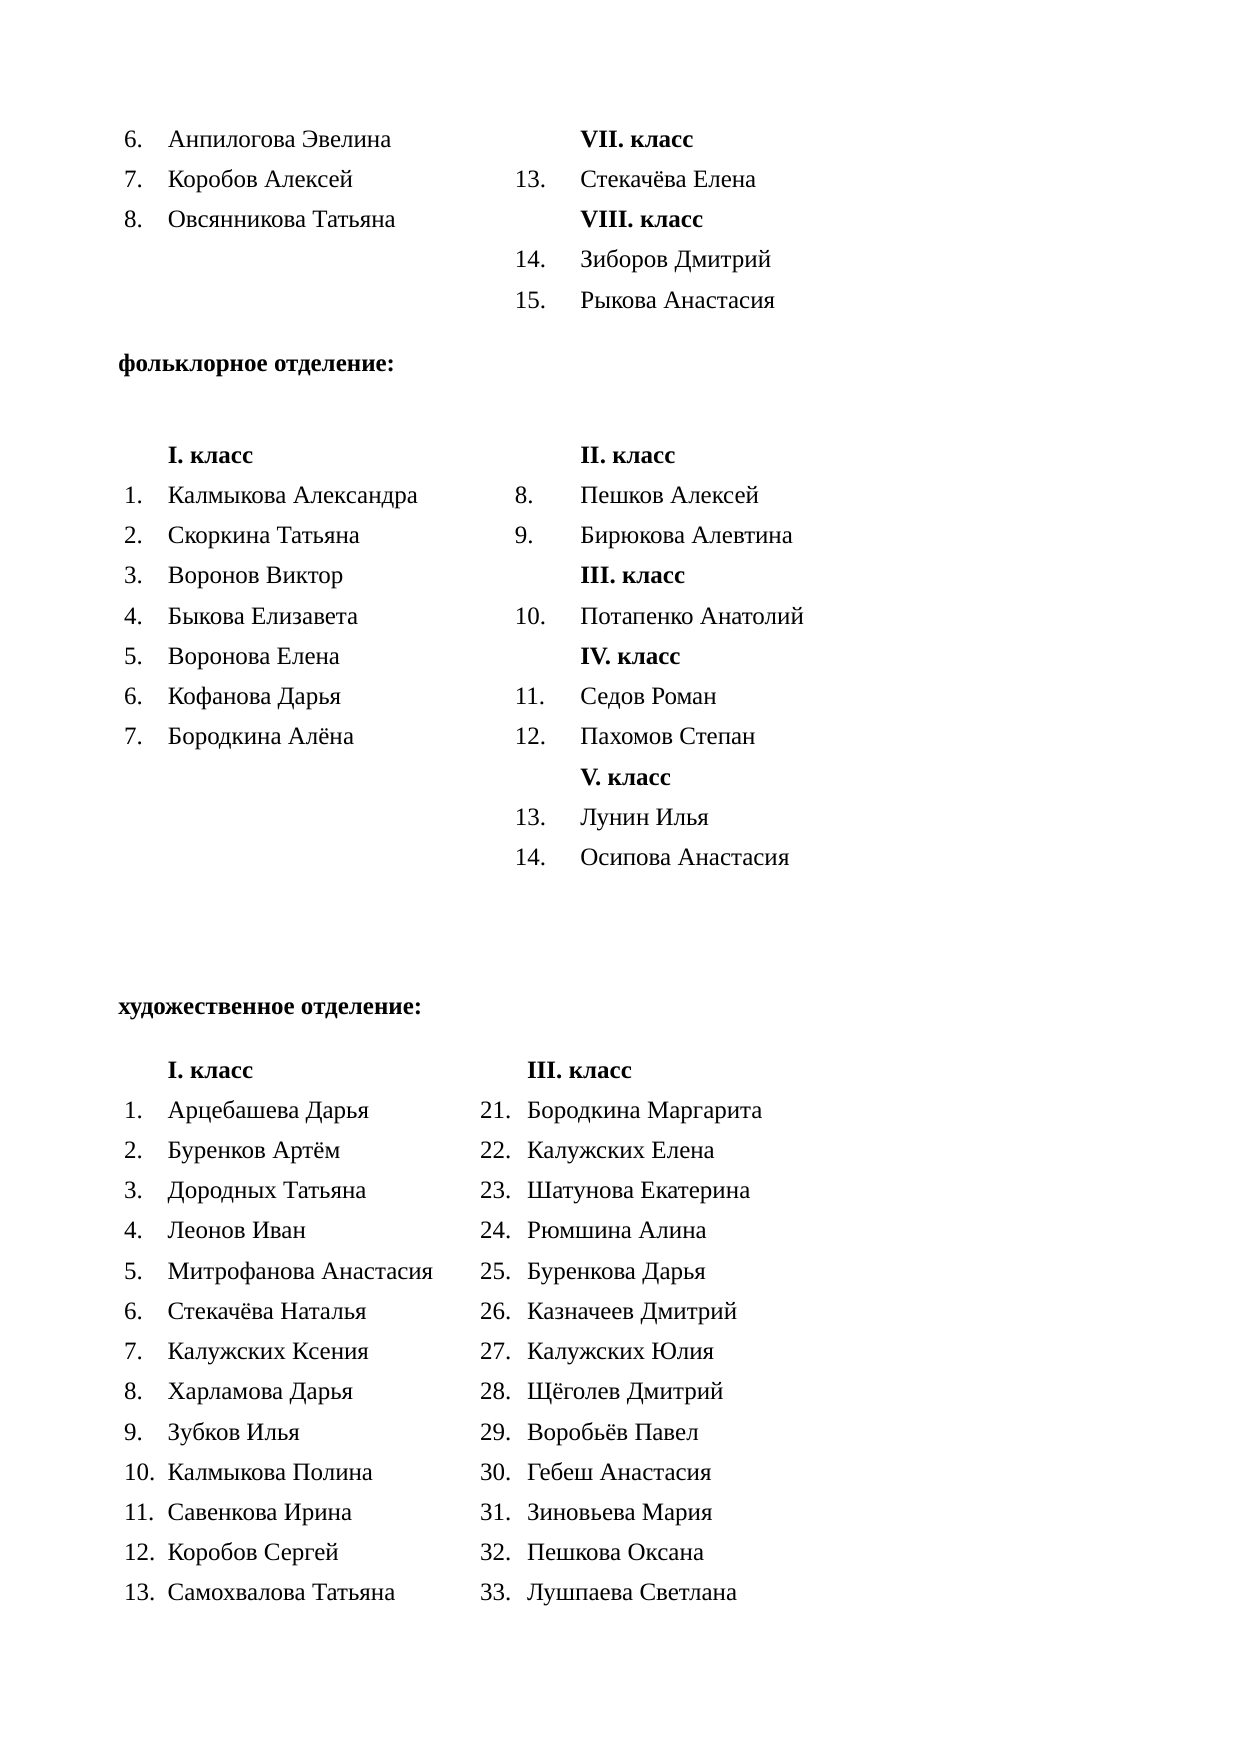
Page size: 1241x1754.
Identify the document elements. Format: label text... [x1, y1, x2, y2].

table_cell 12. [509, 716, 574, 756]
table_cell III. класс [574, 555, 1123, 595]
table_cell Быкова Елизавета [162, 595, 509, 635]
table_cell 11. [509, 675, 574, 716]
table_cell Казначеев Дмитрий [521, 1290, 1122, 1330]
table_cell [509, 635, 574, 675]
table_cell 4. [118, 595, 162, 635]
table_cell [162, 279, 509, 319]
table_header [118, 1049, 162, 1089]
table_cell 10. [509, 595, 574, 635]
table_cell Лунин Илья [574, 796, 1123, 836]
table_cell Рюмшина Алина [521, 1210, 1122, 1250]
table_cell 7. [118, 1330, 162, 1371]
table_cell 25. [474, 1250, 521, 1290]
table_cell Бирюкова Алевтина [574, 515, 1123, 555]
table_cell 3. [118, 1170, 162, 1210]
table_cell [509, 118, 574, 158]
table_cell [118, 279, 162, 319]
table_cell Бородкина Алёна [162, 716, 509, 756]
table_header [474, 1049, 521, 1089]
table_cell Скоркина Татьяна [162, 515, 509, 555]
table_header [118, 434, 162, 474]
table_cell 14. [509, 836, 574, 876]
table_header I. класс [162, 434, 509, 474]
table_cell 5. [118, 1250, 162, 1290]
table_cell [118, 796, 162, 836]
table_cell 23. [474, 1170, 521, 1210]
table_cell 24. [474, 1210, 521, 1250]
table_cell Коробов Сергей [162, 1531, 474, 1572]
table_cell Воронова Елена [162, 635, 509, 675]
table_cell [162, 756, 509, 796]
table_cell 7. [118, 716, 162, 756]
table_cell Воробьёв Павел [521, 1411, 1122, 1451]
table_cell 3. [118, 555, 162, 595]
table_cell 1. [118, 474, 162, 514]
table_cell 7. [118, 158, 162, 198]
table_cell Коробов Алексей [162, 158, 509, 198]
table_cell 6. [118, 118, 162, 158]
table_cell 4. [118, 1210, 162, 1250]
table_cell 2. [118, 515, 162, 555]
table_cell Осипова Анастасия [574, 836, 1123, 876]
table_cell VIII. класс [574, 199, 1123, 239]
table_cell Калмыкова Полина [162, 1451, 474, 1491]
table_cell 29. [474, 1411, 521, 1451]
table_cell 14. [509, 239, 574, 279]
table_header I. класс [162, 1049, 474, 1089]
table_cell 22. [474, 1129, 521, 1169]
table_cell Калужских Ксения [162, 1330, 474, 1371]
table_cell [118, 239, 162, 279]
table_cell 6. [118, 675, 162, 716]
table_cell Калужских Елена [521, 1129, 1122, 1169]
table_cell 28. [474, 1371, 521, 1411]
table_cell VII. класс [574, 118, 1123, 158]
table_cell 2. [118, 1129, 162, 1169]
table_cell 33. [474, 1572, 521, 1612]
table_cell Калужских Юлия [521, 1330, 1122, 1371]
table_cell Леонов Иван [162, 1210, 474, 1250]
table_cell Гебеш Анастасия [521, 1451, 1122, 1491]
table_cell 6. [118, 1290, 162, 1330]
table_cell [118, 836, 162, 876]
table_header [509, 434, 574, 474]
table_cell Калмыкова Александра [162, 474, 509, 514]
table_cell 27. [474, 1330, 521, 1371]
table_cell [162, 836, 509, 876]
table_cell Кофанова Дарья [162, 675, 509, 716]
table_cell Рыкова Анастасия [574, 279, 1123, 319]
table_cell Харламова Дарья [162, 1371, 474, 1411]
table_cell Зиновьева Мария [521, 1491, 1122, 1531]
table_cell 13. [118, 1572, 162, 1612]
table_cell Зиборов Дмитрий [574, 239, 1123, 279]
table_header II. класс [574, 434, 1123, 474]
table_cell Митрофанова Анастасия [162, 1250, 474, 1290]
table_cell 13. [509, 158, 574, 198]
table_cell Воронов Виктор [162, 555, 509, 595]
table_cell 12. [118, 1531, 162, 1572]
table_cell Потапенко Анатолий [574, 595, 1123, 635]
table_cell Анпилогова Эвелина [162, 118, 509, 158]
table_cell 32. [474, 1531, 521, 1572]
table_cell Бородкина Маргарита [521, 1089, 1122, 1129]
table_cell Арцебашева Дарья [162, 1089, 474, 1129]
text художественное отделение: [118, 991, 1122, 1020]
table_cell [509, 199, 574, 239]
table_cell [509, 555, 574, 595]
table_cell Буренков Артём [162, 1129, 474, 1169]
table_cell 11. [118, 1491, 162, 1531]
table_cell 8. [118, 199, 162, 239]
table_cell Шатунова Екатерина [521, 1170, 1122, 1210]
table_cell Пахомов Степан [574, 716, 1123, 756]
table_cell Зубков Илья [162, 1411, 474, 1451]
table_cell Стекачёва Наталья [162, 1290, 474, 1330]
table_cell 15. [509, 279, 574, 319]
table_cell [118, 756, 162, 796]
table_cell Самохвалова Татьяна [162, 1572, 474, 1612]
text фольклорное отделение: [118, 348, 1122, 377]
table_cell 13. [509, 796, 574, 836]
table_cell [162, 796, 509, 836]
table_cell 9. [509, 515, 574, 555]
table_cell 30. [474, 1451, 521, 1491]
table_cell 5. [118, 635, 162, 675]
table_cell V. класс [574, 756, 1123, 796]
table_cell 9. [118, 1411, 162, 1451]
table_cell 10. [118, 1451, 162, 1491]
table_cell Щёголев Дмитрий [521, 1371, 1122, 1411]
table_cell [162, 239, 509, 279]
table_cell 8. [509, 474, 574, 514]
table_cell 1. [118, 1089, 162, 1129]
table_cell Пешков Алексей [574, 474, 1123, 514]
table_cell Савенкова Ирина [162, 1491, 474, 1531]
table_cell IV. класс [574, 635, 1123, 675]
table_header III. класс [521, 1049, 1122, 1089]
table_cell Дородных Татьяна [162, 1170, 474, 1210]
table_cell Буренкова Дарья [521, 1250, 1122, 1290]
table_cell 21. [474, 1089, 521, 1129]
table_cell 26. [474, 1290, 521, 1330]
table_cell Овсянникова Татьяна [162, 199, 509, 239]
table_cell Седов Роман [574, 675, 1123, 716]
table_cell 8. [118, 1371, 162, 1411]
table_cell Пешкова Оксана [521, 1531, 1122, 1572]
table_cell Стекачёва Елена [574, 158, 1123, 198]
table_cell Лушпаева Светлана [521, 1572, 1122, 1612]
table_cell 31. [474, 1491, 521, 1531]
table_cell [509, 756, 574, 796]
